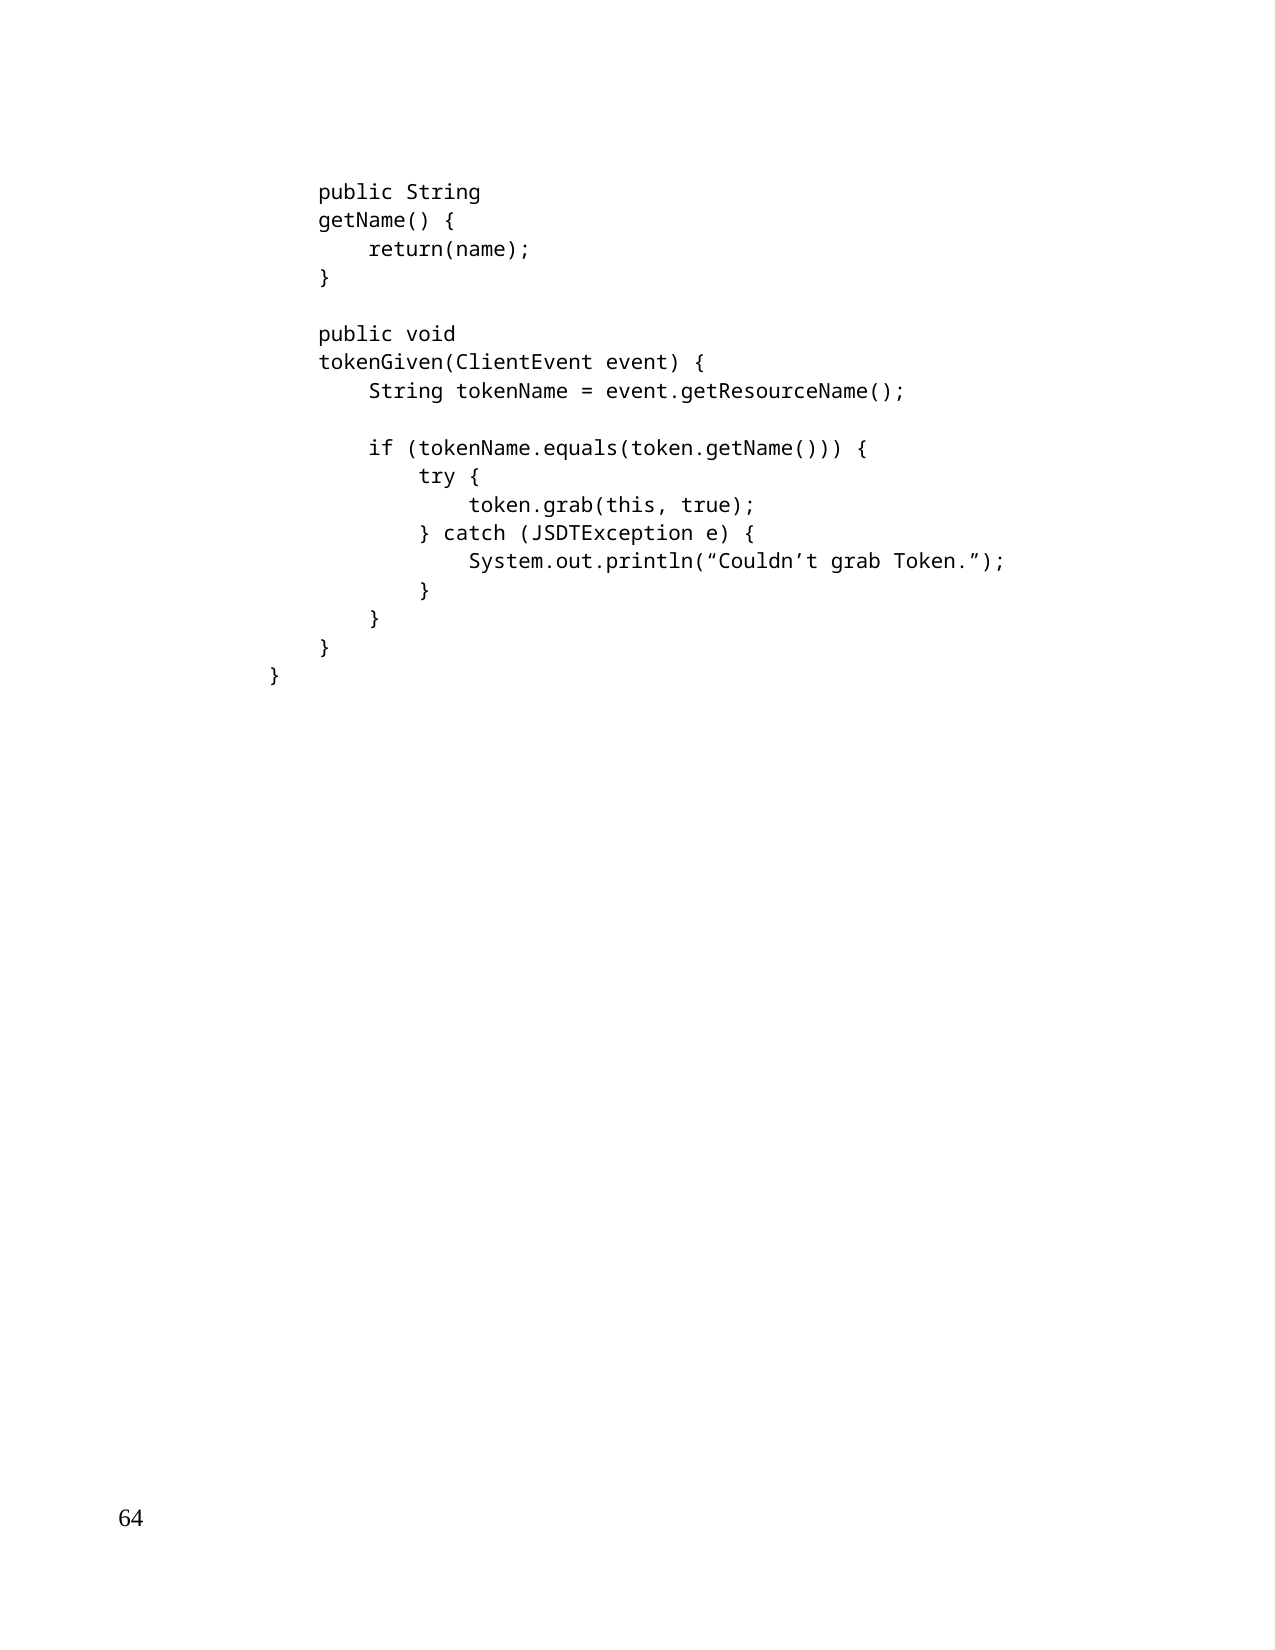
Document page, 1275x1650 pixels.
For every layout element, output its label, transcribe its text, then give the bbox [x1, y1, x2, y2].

text } [268, 575, 1157, 603]
text } [268, 632, 1157, 660]
text } [268, 262, 1157, 291]
text System.out.println(“Couldn’t grab Token.”); [268, 547, 1157, 575]
text token.grab(this, true); [268, 490, 1157, 518]
text return(name); [268, 234, 1157, 262]
text getName() { [268, 205, 1157, 234]
text public void [268, 319, 1157, 347]
text if (tokenName.equals(token.getName())) { [268, 433, 1157, 461]
text } [268, 660, 1157, 689]
text } catch (JSDTException e) { [268, 518, 1157, 547]
text public String [268, 177, 1157, 205]
text } [268, 603, 1157, 632]
text tokenGiven(ClientEvent event) { [268, 347, 1157, 376]
text String tokenName = event.getResourceName(); [268, 376, 1157, 404]
text try { [268, 461, 1157, 490]
